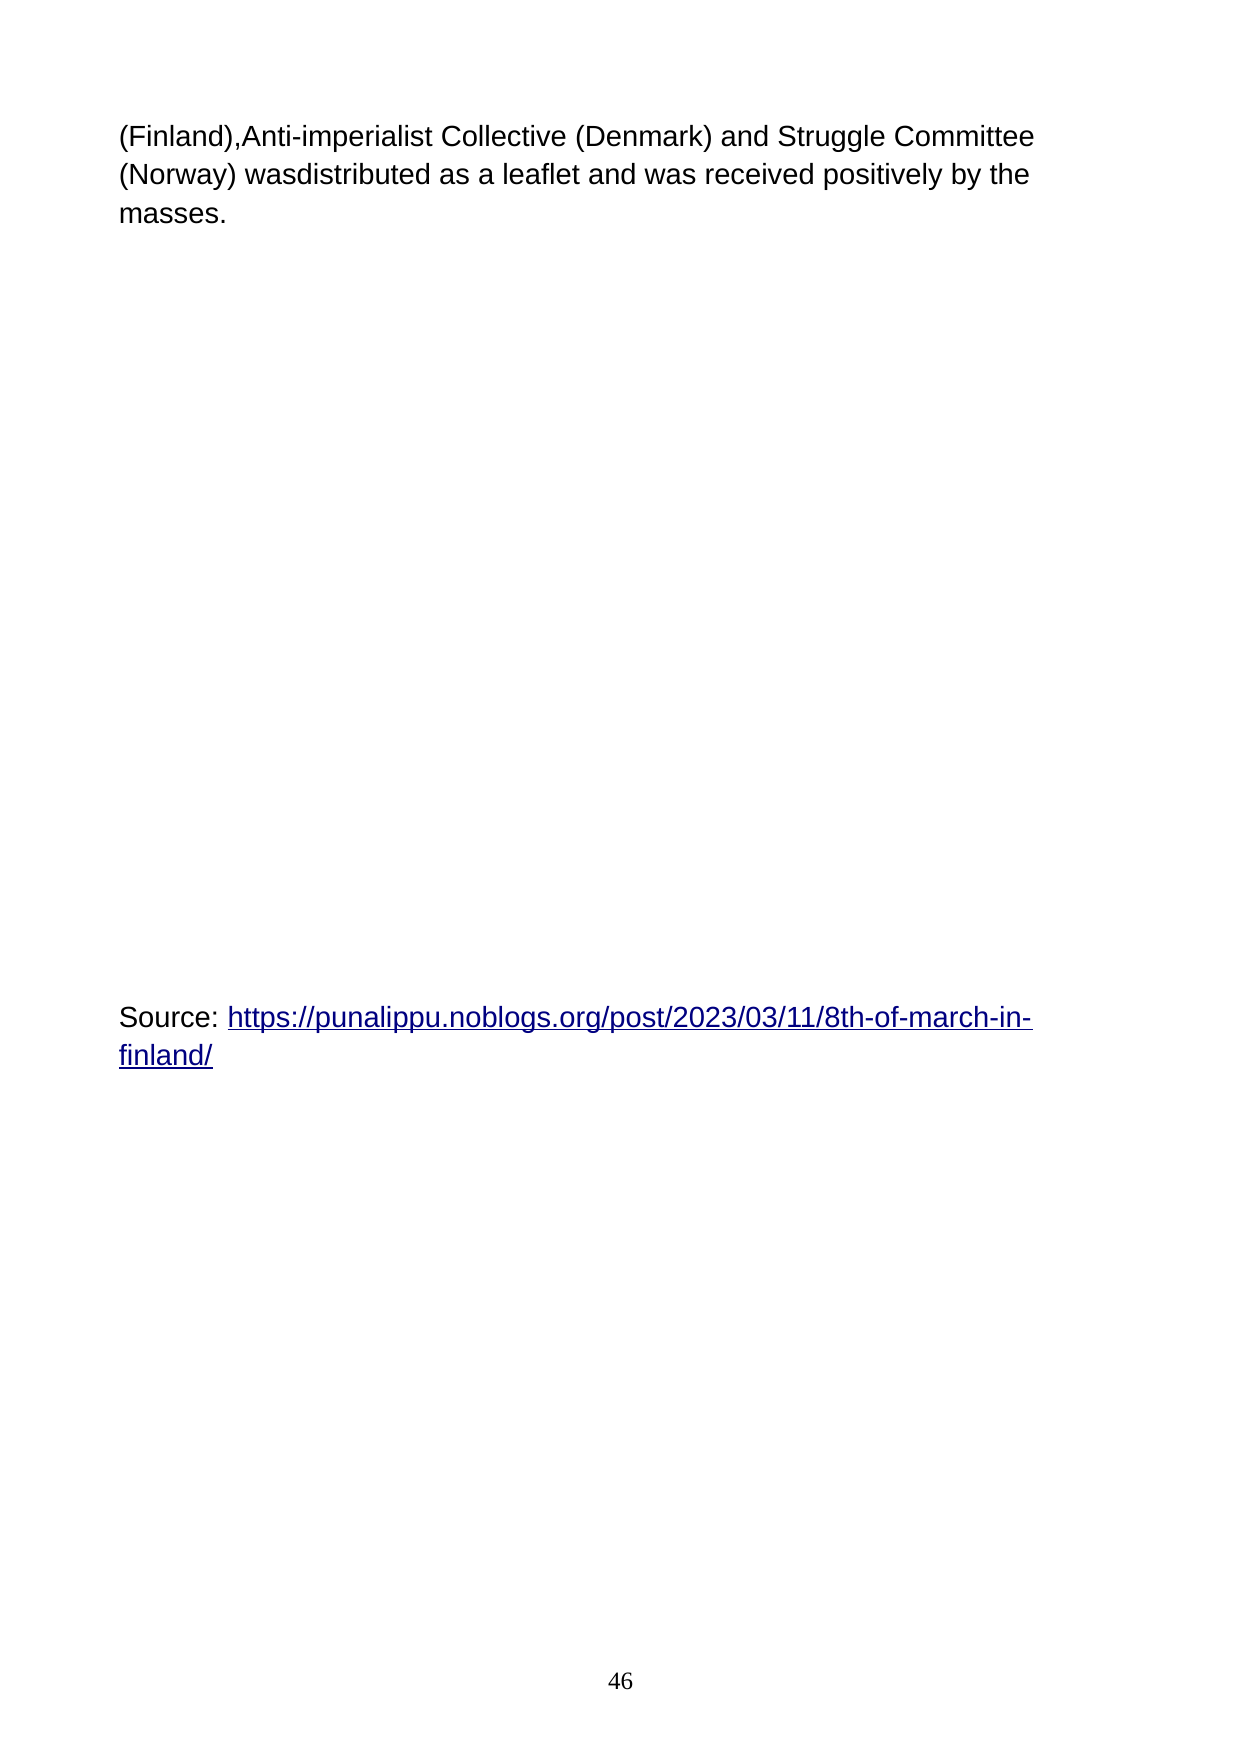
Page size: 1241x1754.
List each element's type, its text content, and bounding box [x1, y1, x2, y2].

text (Finland),Anti-imperialist Collective (Denmark) and Struggle Committee (Norway) wasdistributed as a leaflet and was received positively by the masses. [118, 118, 1122, 229]
text Source: https://punalippu.noblogs.org/post/2023/03/11/8th-of-march-in-finland/ [118, 999, 1122, 1072]
